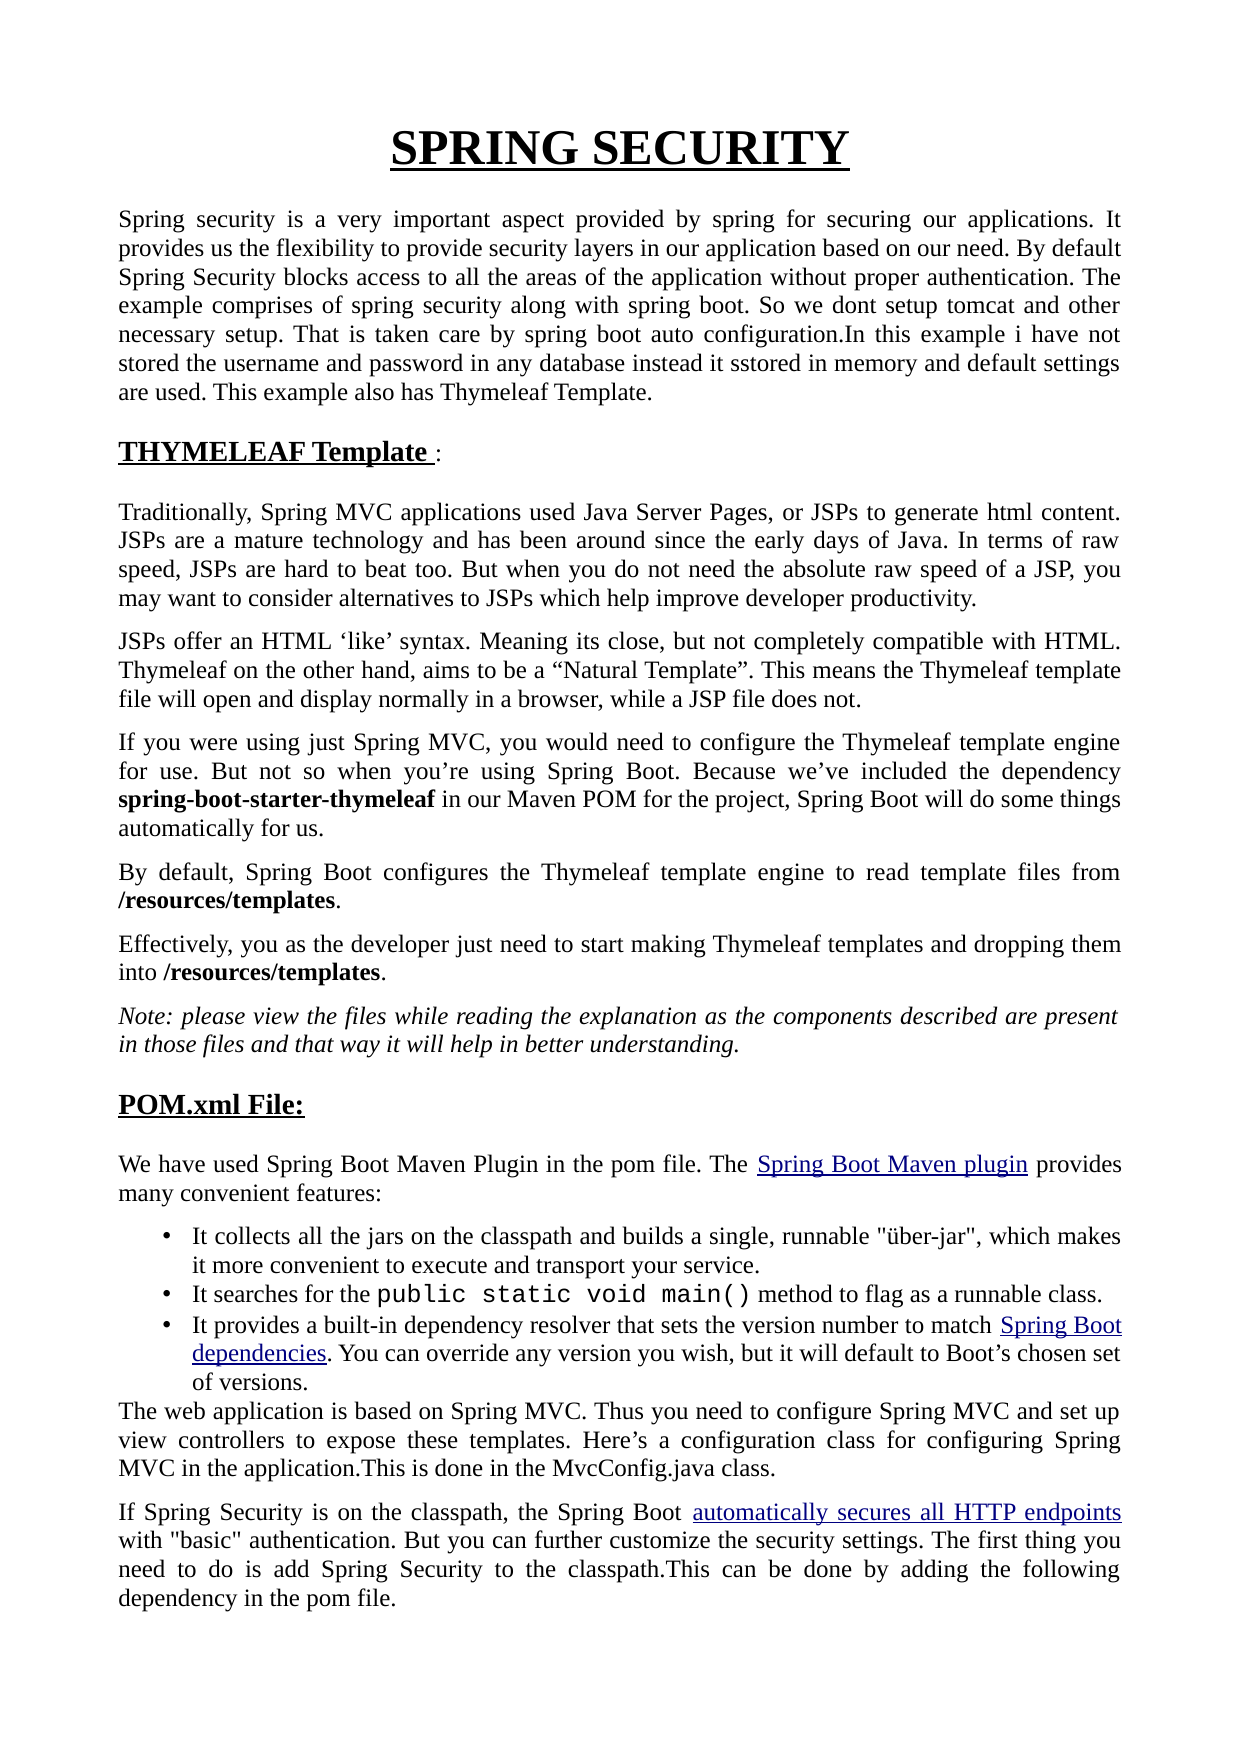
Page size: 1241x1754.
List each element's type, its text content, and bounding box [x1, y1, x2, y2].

text Traditionally, Spring MVC applications used Java Server Pages, or JSPs to generate html content. JSPs are a mature technology and has been around since the early days of Java. In terms of raw speed, JSPs are hard to beat too. But when you do not need the absolute raw speed of a JSP, you may want to consider alternatives to JSPs which help improve developer productivity. [118, 497, 1122, 612]
text SPRING SECURITY [118, 118, 1122, 176]
text By default, Spring Boot configures the Thymeleaf template engine to read template files from /resources/templates. [118, 857, 1122, 914]
text THYMELEAF Template : [118, 434, 1122, 468]
text POM.xml File: [118, 1087, 1122, 1121]
text If Spring Security is on the classpath, the Spring Boot automatically secures all HTTP endpoints with "basic" authentication. But you can further customize the security settings. The first thing you need to do is add Spring Security to the classpath.This can be done by adding the following dependency in the pom file. [118, 1497, 1122, 1612]
text Note: please view the files while reading the explanation as the components described are present in those files and that way it will help in better understanding. [118, 1001, 1122, 1058]
list It provides a built-in dependency resolver that sets the version number to match Spring Boot dependencies. You can override any version you wish, but it will default to Boot’s chosen set of versions. [162, 1310, 1122, 1396]
text Effectively, you as the developer just need to start making Thymeleaf templates and dropping them into /resources/templates. [118, 929, 1122, 986]
text Spring security is a very important aspect provided by spring for securing our applications. It provides us the flexibility to provide security layers in our application based on our need. By default Spring Security blocks access to all the areas of the application without proper authentication. The example comprises of spring security along with spring boot. So we dont setup tomcat and other necessary setup. That is taken care by spring boot auto configuration.In this example i have not stored the username and password in any database instead it sstored in memory and default settings are used. This example also has Thymeleaf Template. [118, 204, 1122, 406]
list It searches for the public static void main() method to flag as a runnable class. [162, 1279, 1122, 1310]
text JSPs offer an HTML ‘like’ syntax. Meaning its close, but not completely compatible with HTML. Thymeleaf on the other hand, aims to be a “Natural Template”. This means the Thymeleaf template file will open and display normally in a browser, while a JSP file does not. [118, 626, 1122, 712]
text The web application is based on Spring MVC. Thus you need to configure Spring MVC and set up view controllers to expose these templates. Here’s a configuration class for configuring Spring MVC in the application.This is done in the MvcConfig.java class. [118, 1396, 1122, 1482]
text We have used Spring Boot Maven Plugin in the pom file. The Spring Boot Maven plugin provides many convenient features: [118, 1149, 1122, 1207]
list It collects all the jars on the classpath and builds a single, runnable "über-jar", which makes it more convenient to execute and transport your service. [162, 1221, 1122, 1279]
text If you were using just Spring MVC, you would need to configure the Thymeleaf template engine for use. But not so when you’re using Spring Boot. Because we’ve included the dependency spring-boot-starter-thymeleaf in our Maven POM for the project, Spring Boot will do some things automatically for us. [118, 727, 1122, 842]
